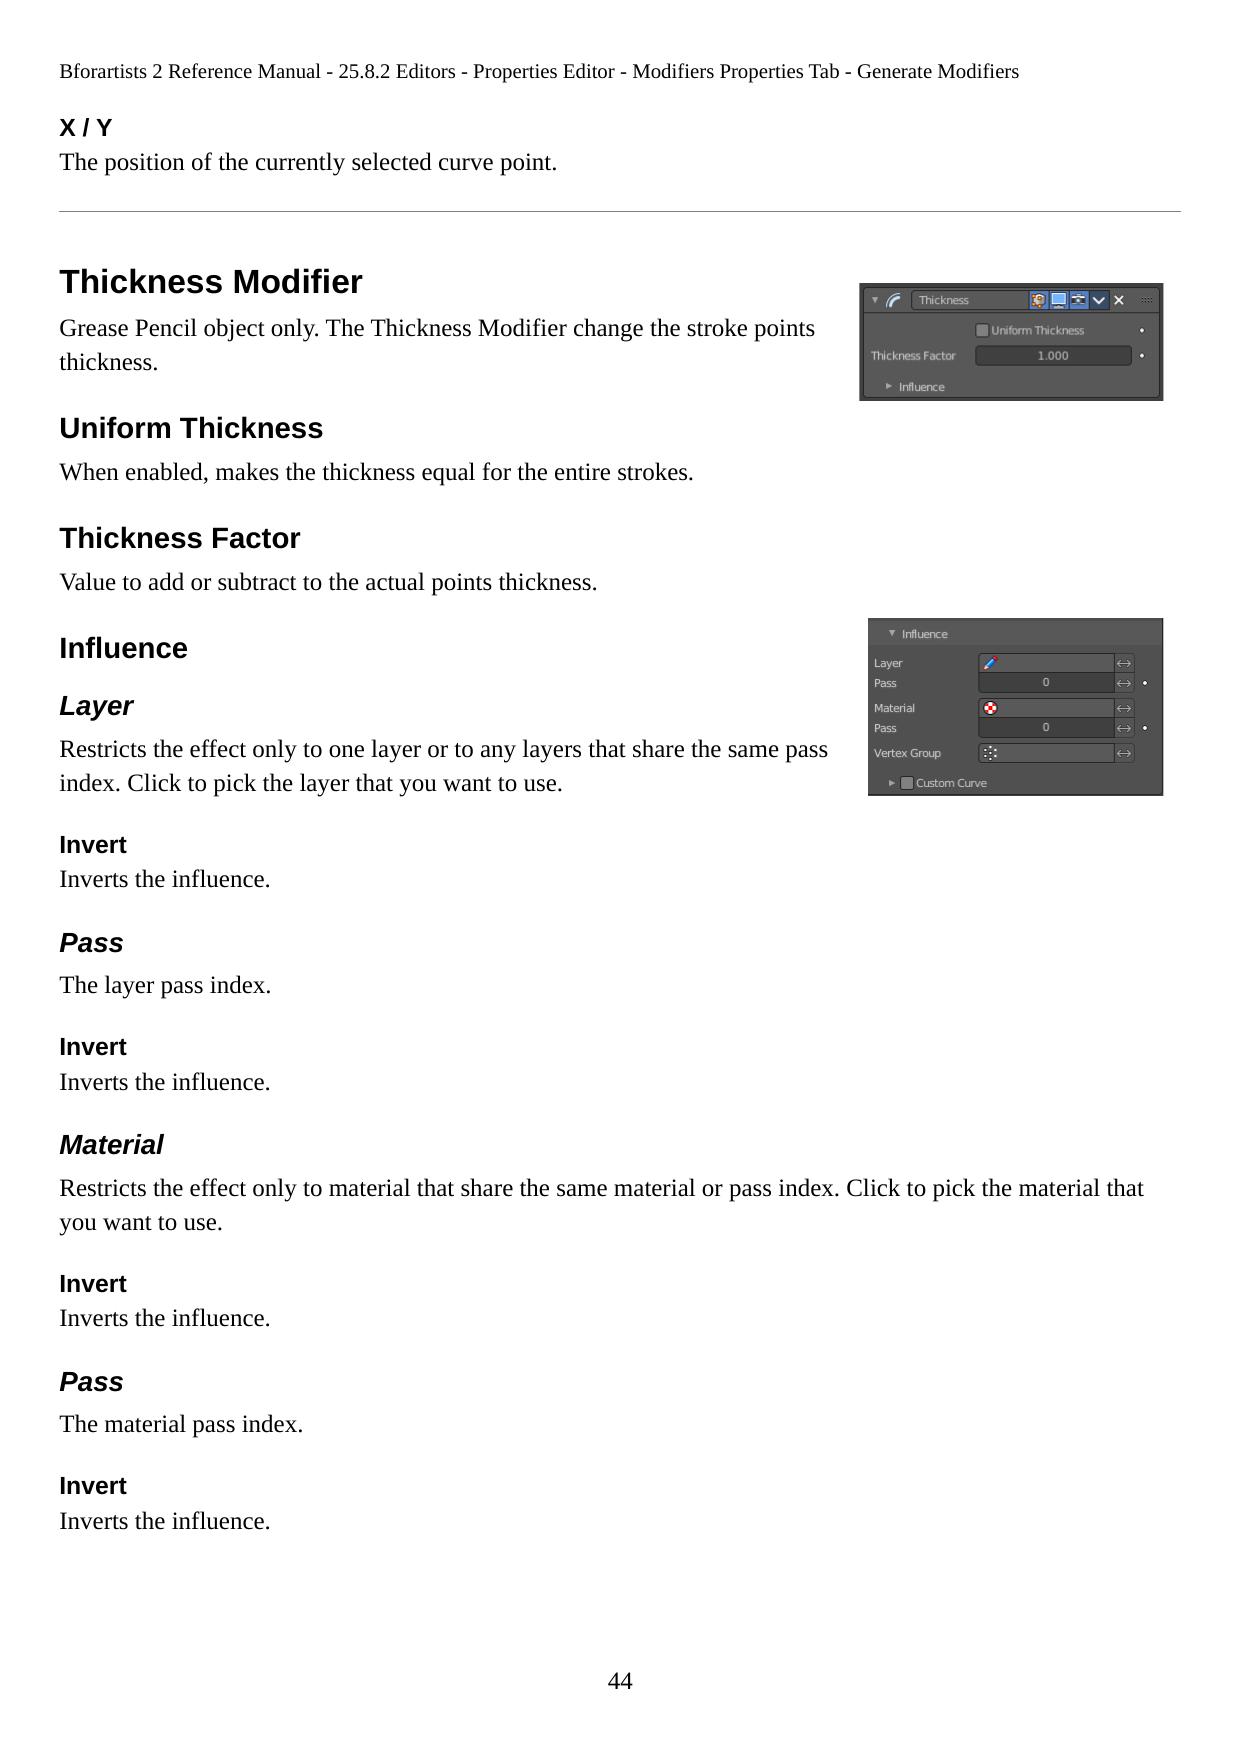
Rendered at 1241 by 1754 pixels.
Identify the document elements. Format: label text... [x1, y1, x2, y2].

text When enabled, makes the thickness equal for the entire strokes. [59, 457, 1181, 486]
text The layer pass index. [59, 970, 1181, 999]
text Inverts the influence. [59, 1067, 1181, 1096]
text Grease Pencil object only. The Thickness Modifier change the stroke points thickness. [59, 313, 859, 376]
subtitle [1164, 689, 1181, 721]
subtitle Invert [59, 1471, 1181, 1499]
picture [859, 283, 1164, 401]
subtitle Layer [59, 689, 868, 721]
subtitle Invert [59, 830, 1181, 858]
subtitle Material [59, 1128, 1181, 1160]
subtitle Invert [59, 1032, 1181, 1061]
subtitle Invert [59, 1269, 1181, 1297]
text Inverts the influence. [59, 1506, 1181, 1534]
subtitle Pass [59, 926, 1181, 958]
subtitle [1164, 631, 1181, 664]
subtitle Thickness Factor [59, 521, 1181, 554]
subtitle Thickness Modifier [59, 261, 1181, 300]
subtitle X / Y [59, 113, 1181, 141]
picture [868, 618, 1164, 796]
text Inverts the influence. [59, 1303, 1181, 1332]
text Restricts the effect only to material that share the same material or pass index. Click to pick the material that you want to use. [59, 1173, 1181, 1236]
text The material pass index. [59, 1409, 1181, 1438]
text The position of the currently selected curve point. [59, 147, 1181, 176]
subtitle Uniform Thickness [59, 411, 1181, 444]
text Value to add or subtract to the actual points thickness. [59, 567, 1181, 596]
text Inverts the influence. [59, 864, 1181, 893]
subtitle Influence [59, 631, 868, 664]
subtitle Pass [59, 1365, 1181, 1397]
text Restricts the effect only to one layer or to any layers that share the same pass index. Click to pick the layer that you want to use. [59, 734, 1181, 797]
